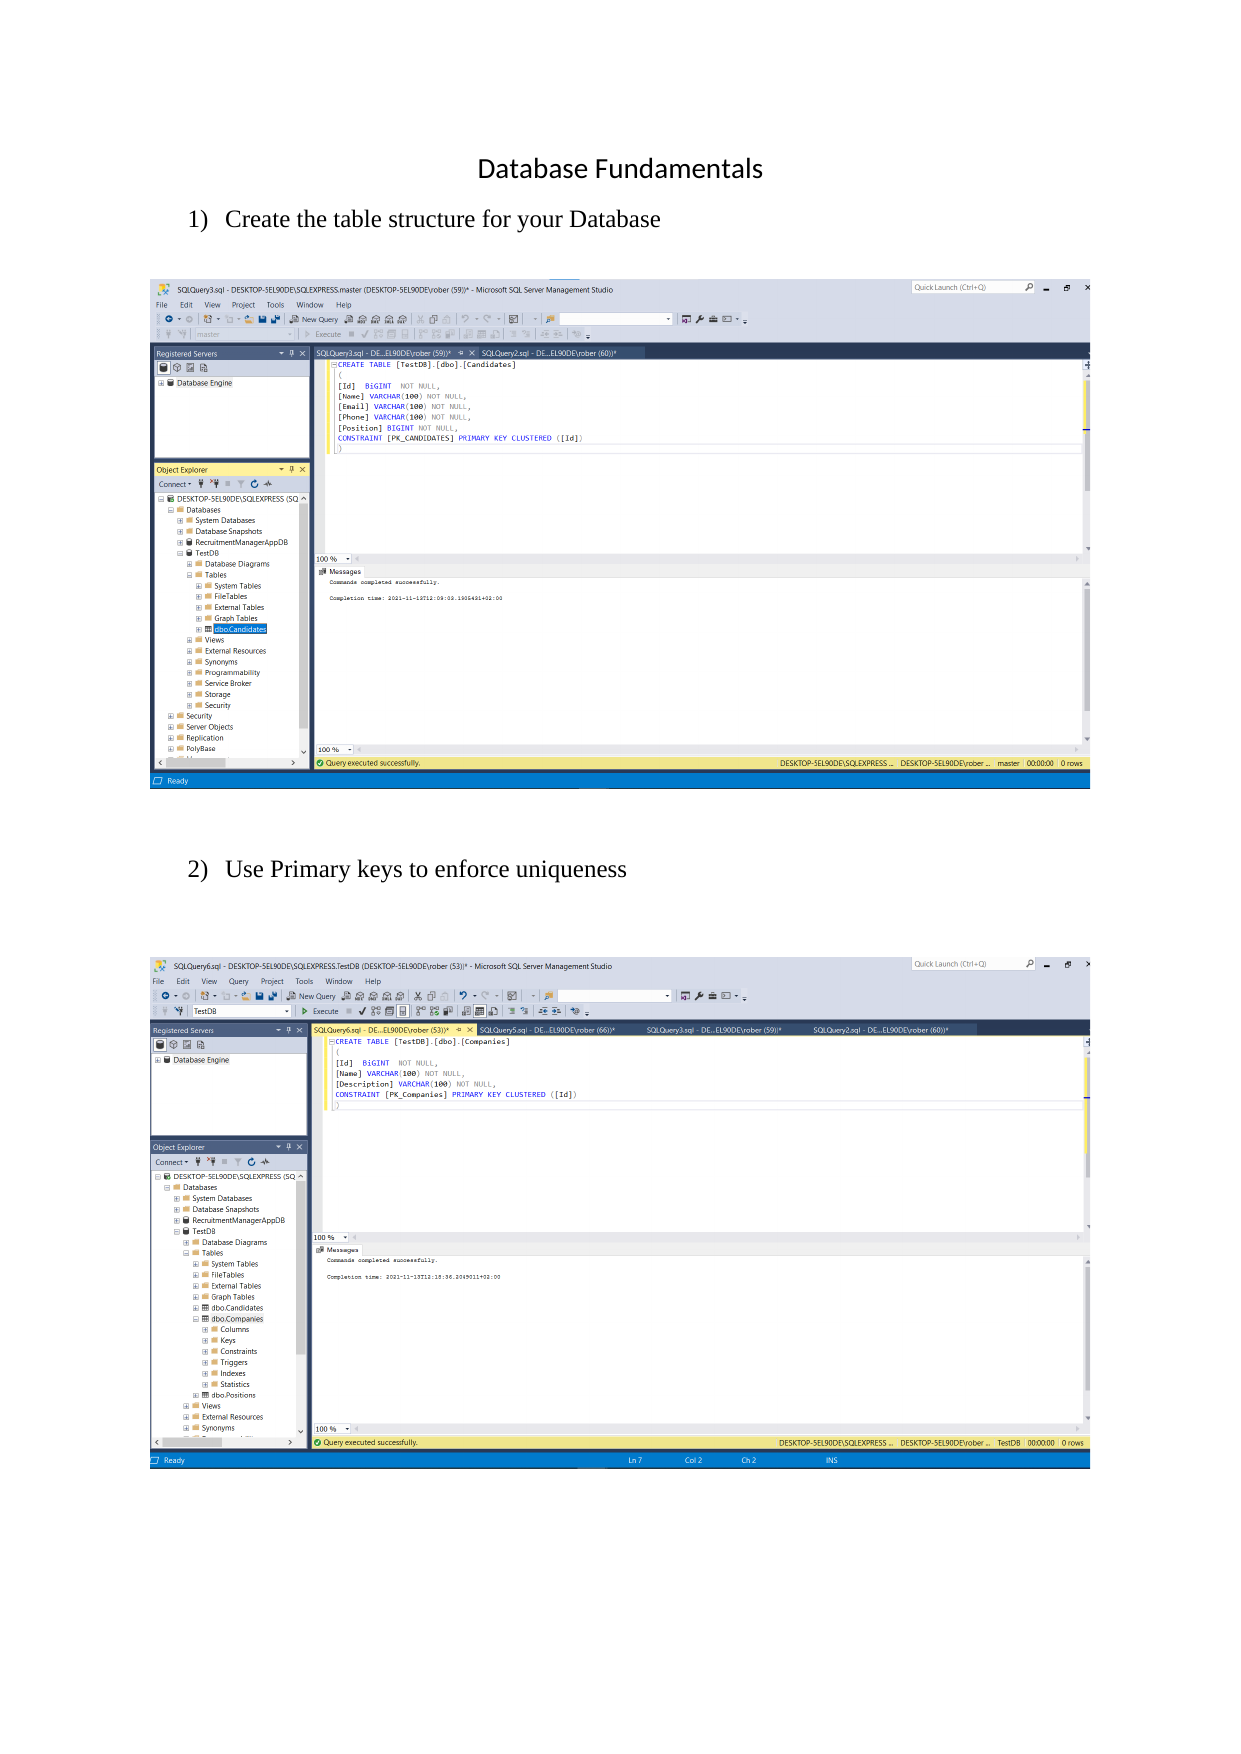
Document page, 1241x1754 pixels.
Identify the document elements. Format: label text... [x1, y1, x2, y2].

list Use Primary keys to enforce uniqueness [187, 854, 1090, 882]
list Create the table structure for your Database [187, 204, 1090, 233]
text Database Fundamentals [150, 150, 1090, 186]
